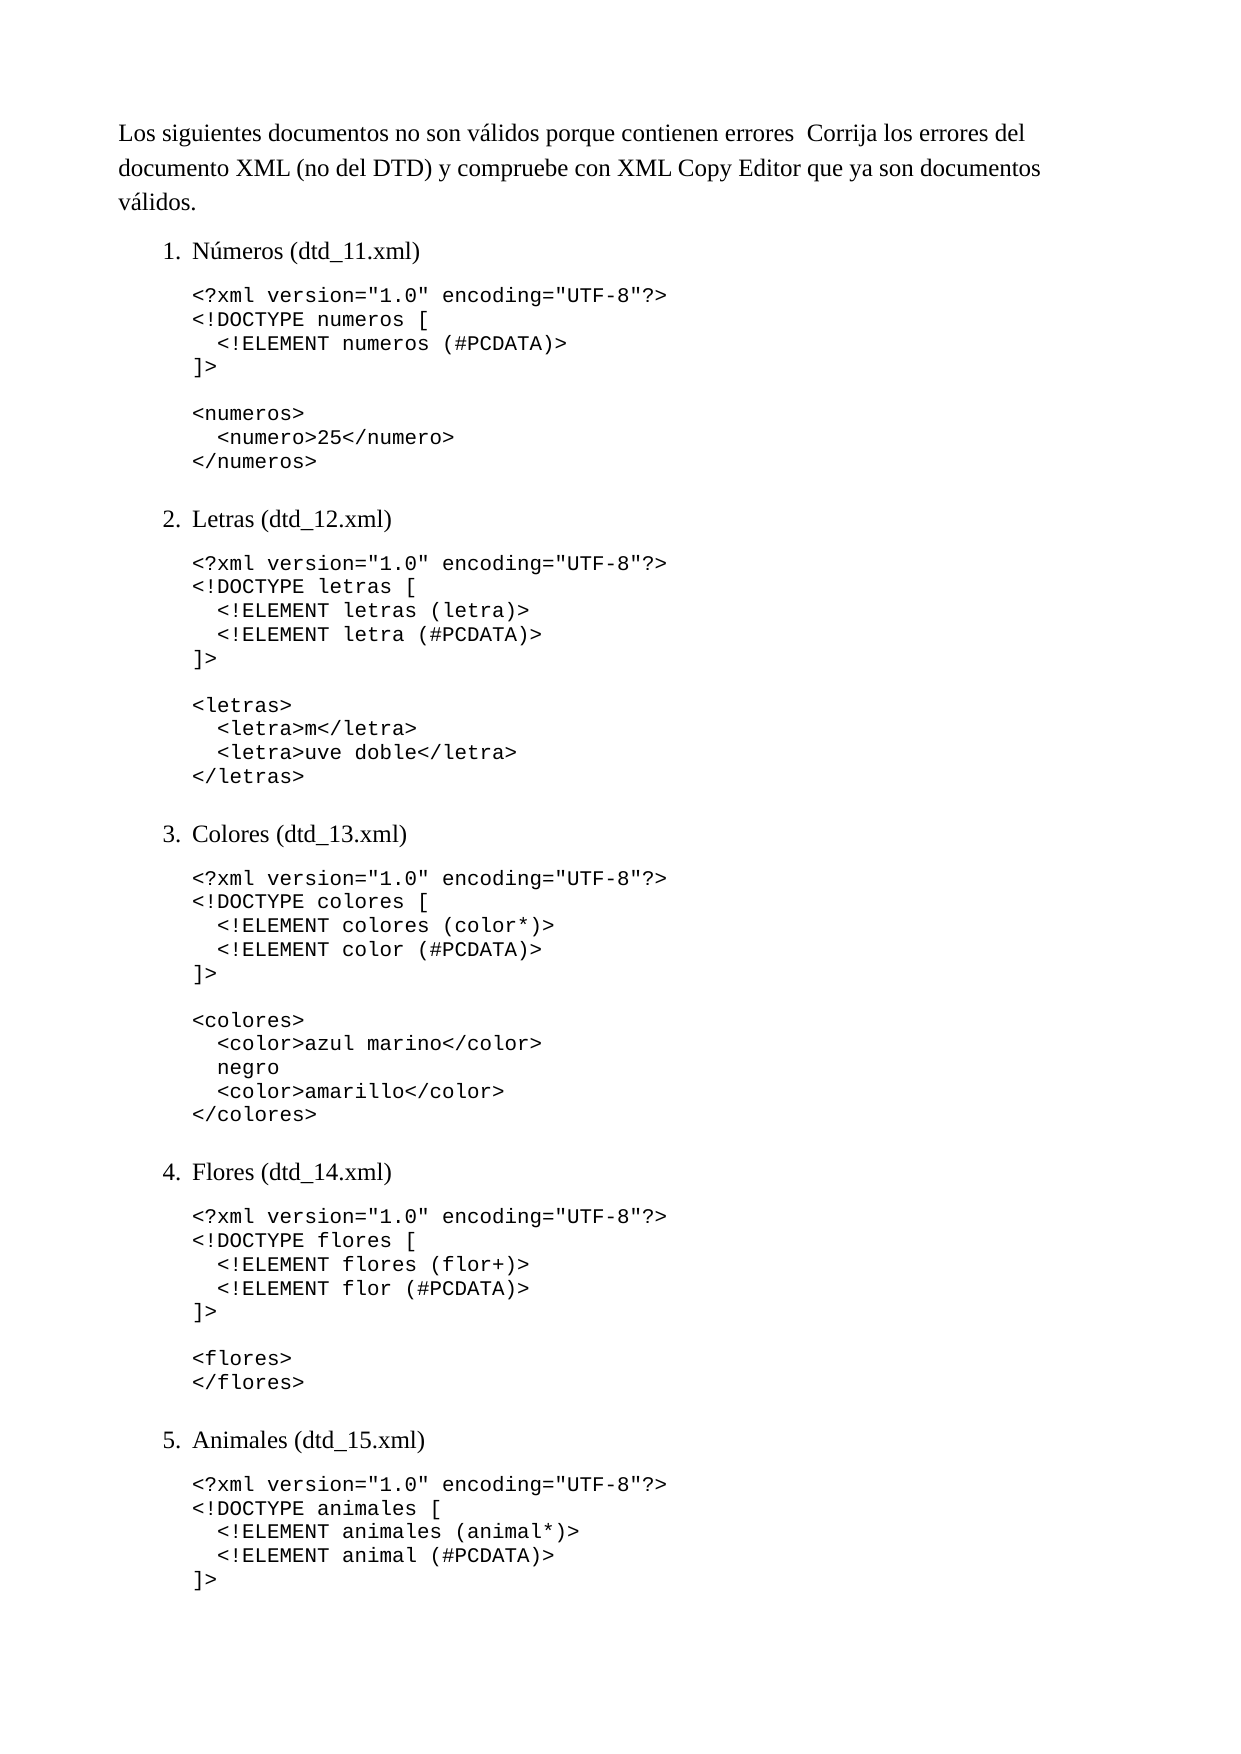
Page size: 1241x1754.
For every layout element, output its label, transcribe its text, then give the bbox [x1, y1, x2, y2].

list <?xml version="1.0" encoding="UTF-8"?> [162, 1207, 1122, 1230]
list <!ELEMENT letras (letra)> [162, 600, 1122, 624]
list <?xml version="1.0" encoding="UTF-8"?> [162, 553, 1122, 577]
list ]> [162, 1301, 1122, 1325]
text Los siguientes documentos no son válidos porque contienen errores Corrija los errores del documento XML (no del DTD) y compruebe con XML Copy Editor que ya son documentos válidos. [118, 118, 1122, 216]
list Animales (dtd_15.xml) [162, 1425, 1122, 1454]
list <!ELEMENT letra (#PCDATA)> [162, 624, 1122, 647]
list <flores> [162, 1348, 1122, 1372]
list ]> [162, 962, 1122, 986]
list <numero>25</numero> [162, 427, 1122, 451]
list Números (dtd_11.xml) [162, 236, 1122, 265]
list Flores (dtd_14.xml) [162, 1157, 1122, 1186]
list <!DOCTYPE letras [ [162, 577, 1122, 600]
list <!ELEMENT color (#PCDATA)> [162, 939, 1122, 962]
list </letras> [162, 766, 1122, 789]
list <letra>m</letra> [162, 718, 1122, 742]
list <?xml version="1.0" encoding="UTF-8"?> [162, 1474, 1122, 1498]
list <!ELEMENT flor (#PCDATA)> [162, 1277, 1122, 1301]
list <?xml version="1.0" encoding="UTF-8"?> [162, 868, 1122, 892]
list <!ELEMENT numeros (#PCDATA)> [162, 332, 1122, 356]
list Letras (dtd_12.xml) [162, 504, 1122, 533]
list <numeros> [162, 403, 1122, 427]
list ]> [162, 356, 1122, 380]
list <color>azul marino</color> [162, 1033, 1122, 1057]
list <!ELEMENT colores (color*)> [162, 915, 1122, 939]
list <letra>uve doble</letra> [162, 742, 1122, 766]
list <letras> [162, 695, 1122, 718]
list <!DOCTYPE animales [ [162, 1498, 1122, 1522]
list <!ELEMENT flores (flor+)> [162, 1254, 1122, 1277]
list </colores> [162, 1104, 1122, 1128]
list </flores> [162, 1372, 1122, 1396]
list Colores (dtd_13.xml) [162, 819, 1122, 848]
list </numeros> [162, 451, 1122, 474]
list ]> [162, 647, 1122, 671]
list <!ELEMENT animal (#PCDATA)> [162, 1545, 1122, 1569]
list <!DOCTYPE numeros [ [162, 309, 1122, 332]
list <color>amarillo</color> [162, 1081, 1122, 1104]
list <!DOCTYPE colores [ [162, 892, 1122, 915]
list <!ELEMENT animales (animal*)> [162, 1522, 1122, 1545]
list <!DOCTYPE flores [ [162, 1230, 1122, 1254]
list ]> [162, 1569, 1122, 1592]
list <colores> [162, 1010, 1122, 1033]
list negro [162, 1057, 1122, 1081]
list <?xml version="1.0" encoding="UTF-8"?> [162, 285, 1122, 309]
